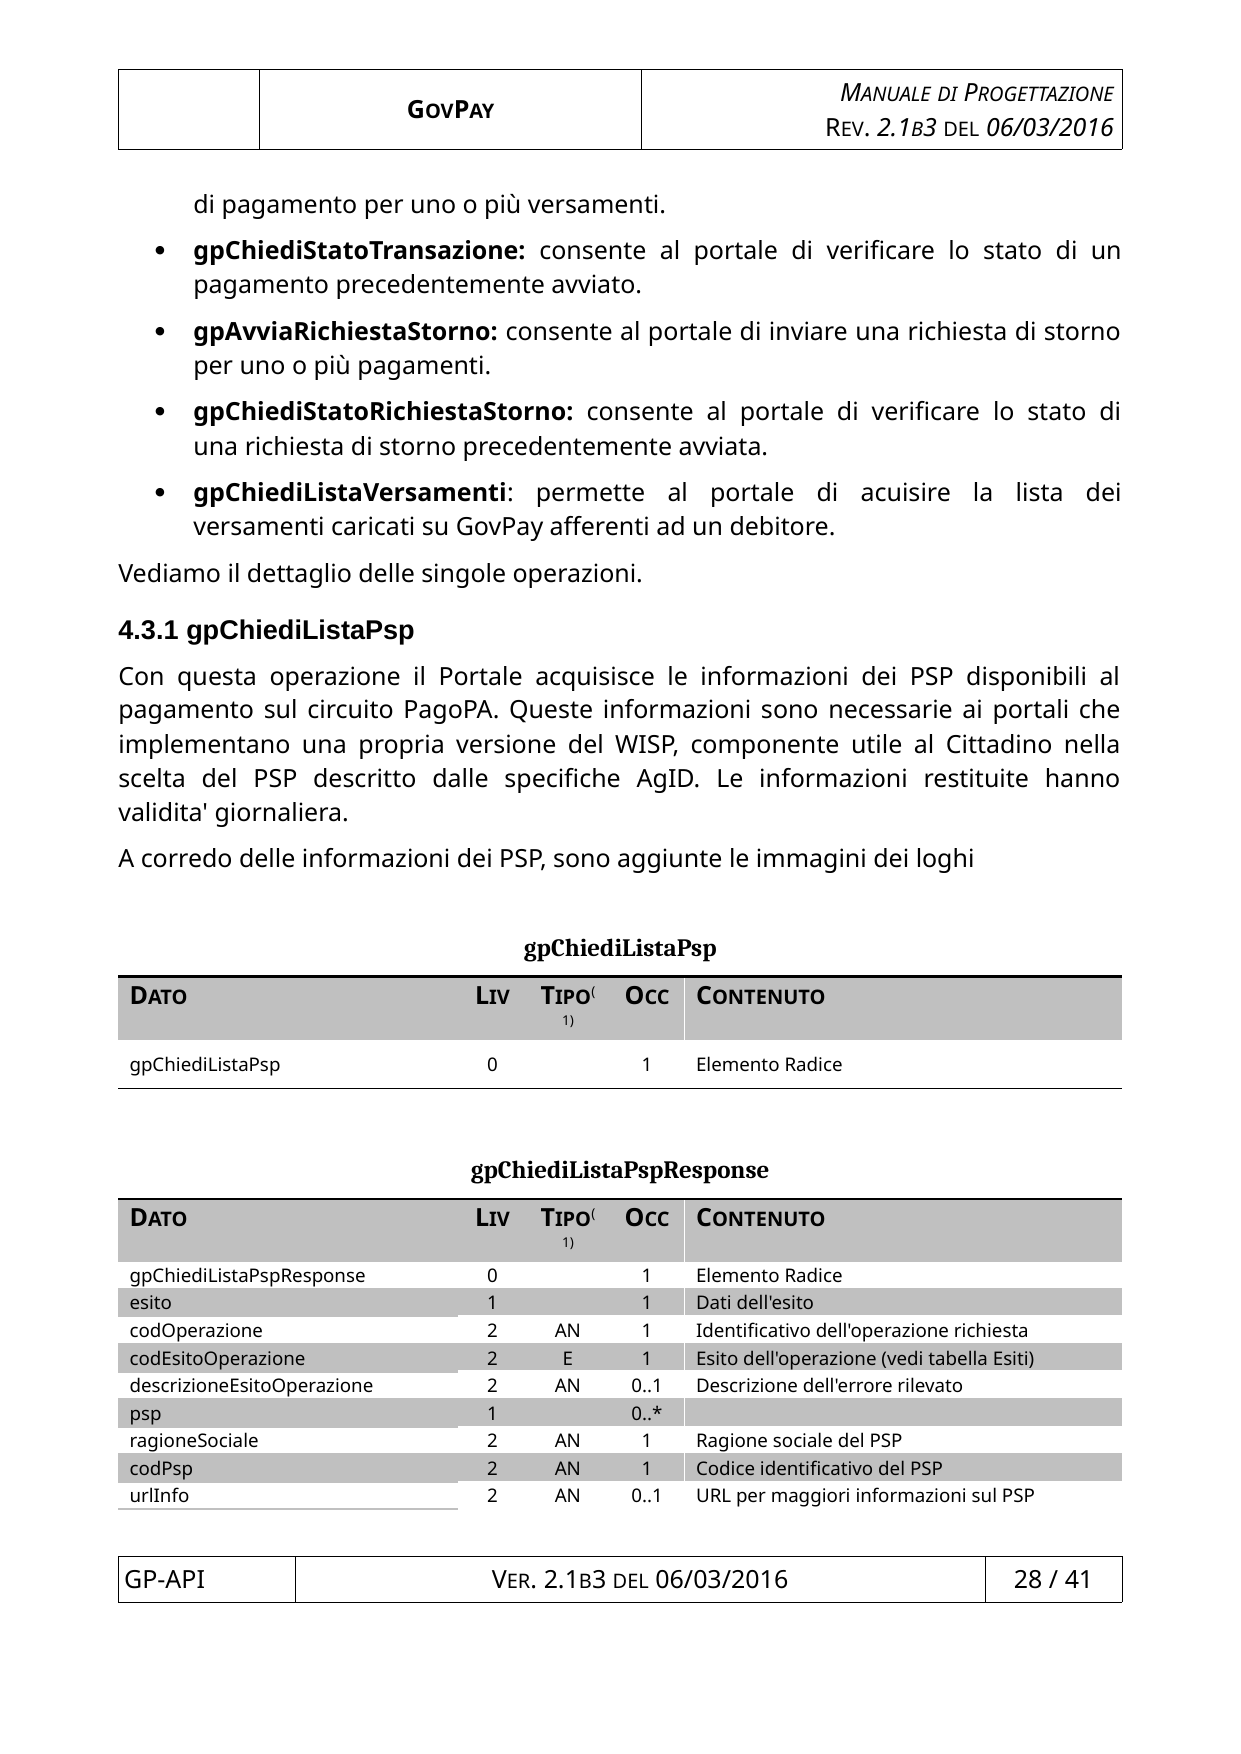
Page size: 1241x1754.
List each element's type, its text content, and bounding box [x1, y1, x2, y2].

table_cell codOperazione [118, 1317, 458, 1343]
table_cell Liv [458, 978, 526, 1040]
table_cell URL per maggiori informazioni sul PSP [685, 1481, 1122, 1508]
table_cell 1 [609, 1426, 684, 1453]
list gpChiediListaVersamenti: permette al portale di acuisire la lista dei versamenti caricati su GovPay afferenti ad un debitore. [156, 475, 1122, 543]
table_cell gpChiediListaPspResponse [118, 1262, 458, 1287]
table_cell 0..* [609, 1398, 684, 1426]
table_cell 0..1 [609, 1481, 684, 1508]
table_cell 0 [458, 1262, 526, 1287]
table_cell esito [118, 1290, 458, 1315]
table_cell 1 [458, 1288, 526, 1315]
table_cell 1 [609, 1453, 684, 1481]
table_cell codPsp [118, 1455, 458, 1481]
list gpAvviaRichiestaStorno: consente al portale di inviare una richiesta di storno per uno o più pagamenti. [156, 313, 1122, 382]
table_cell 1 [458, 1398, 526, 1426]
table_cell Occ [609, 1200, 684, 1262]
table_cell psp [118, 1400, 458, 1426]
table_cell Tipo(1) [526, 978, 609, 1040]
table_cell Dato [118, 1200, 458, 1262]
table_cell Contenuto [685, 978, 1122, 1040]
table_cell 1 [609, 1040, 684, 1088]
table_cell Esito dell'operazione (vedi tabella Esiti) [685, 1343, 1122, 1370]
table_cell [526, 1288, 609, 1315]
subtitle gpChiediListaPsp [118, 614, 1122, 646]
table_cell [526, 1398, 609, 1426]
table_cell Dati dell'esito [685, 1288, 1122, 1315]
text Vediamo il dettaglio delle singole operazioni. [118, 555, 1122, 589]
table_cell Identificativo dell'operazione richiesta [685, 1315, 1122, 1343]
table_cell urlInfo [118, 1483, 458, 1508]
table_cell 2 [458, 1453, 526, 1481]
table_cell 0 [458, 1040, 526, 1088]
table_cell Occ [609, 978, 684, 1040]
list gpChiediStatoTransazione: consente al portale di verificare lo stato di un pagamento precedentemente avviato. [156, 233, 1122, 301]
table_cell AN [526, 1453, 609, 1481]
table_cell 1 [609, 1262, 684, 1287]
table_cell Ragione sociale del PSP [685, 1426, 1122, 1453]
table_cell descrizioneEsitoOperazione [118, 1373, 458, 1398]
table_cell 1 [609, 1288, 684, 1315]
table_header gpChiediListaPsp [118, 934, 1122, 975]
table_cell 2 [458, 1370, 526, 1398]
table_cell [685, 1398, 1122, 1426]
table_cell 2 [458, 1315, 526, 1343]
table_cell Contenuto [685, 1200, 1122, 1262]
text A corredo delle informazioni dei PSP, sono aggiunte le immagini dei loghi [118, 841, 1122, 875]
table_cell AN [526, 1315, 609, 1343]
table_cell AN [526, 1481, 609, 1508]
table_cell E [526, 1343, 609, 1370]
table_cell codEsitoOperazione [118, 1345, 458, 1370]
table_cell AN [526, 1426, 609, 1453]
table_cell 0..1 [609, 1370, 684, 1398]
table_cell Elemento Radice [685, 1262, 1122, 1287]
table_cell Dato [118, 978, 458, 1040]
table_cell Elemento Radice [685, 1040, 1122, 1088]
table_cell 2 [458, 1426, 526, 1453]
table_cell gpChiediListaPsp [118, 1040, 458, 1088]
table_cell Tipo(1) [526, 1200, 609, 1262]
list gpChiediStatoRichiestaStorno: consente al portale di verificare lo stato di una richiesta di storno precedentemente avviata. [156, 394, 1122, 462]
table_cell Codice identificativo del PSP [685, 1453, 1122, 1481]
list di pagamento per uno o più versamenti. [156, 186, 1122, 220]
table_cell 2 [458, 1343, 526, 1370]
table_cell AN [526, 1370, 609, 1398]
table_cell 2 [458, 1481, 526, 1508]
table_cell [526, 1040, 609, 1088]
table_cell Liv [458, 1200, 526, 1262]
text Con questa operazione il Portale acquisisce le informazioni dei PSP disponibili al pagamento sul circuito PagoPA. Queste informazioni sono necessarie ai portali che implementano una propria versione del WISP, componente utile al Cittadino nella scelta del PSP descritto dalle specifiche AgID. Le informazioni restituite hanno validita' giornaliera. [118, 658, 1122, 828]
table_cell ragioneSociale [118, 1428, 458, 1453]
table_header gpChiediListaPspResponse [118, 1156, 1122, 1197]
table_cell Descrizione dell'errore rilevato [685, 1370, 1122, 1398]
table_cell 1 [609, 1315, 684, 1343]
table_cell [526, 1262, 609, 1287]
table_cell 1 [609, 1343, 684, 1370]
